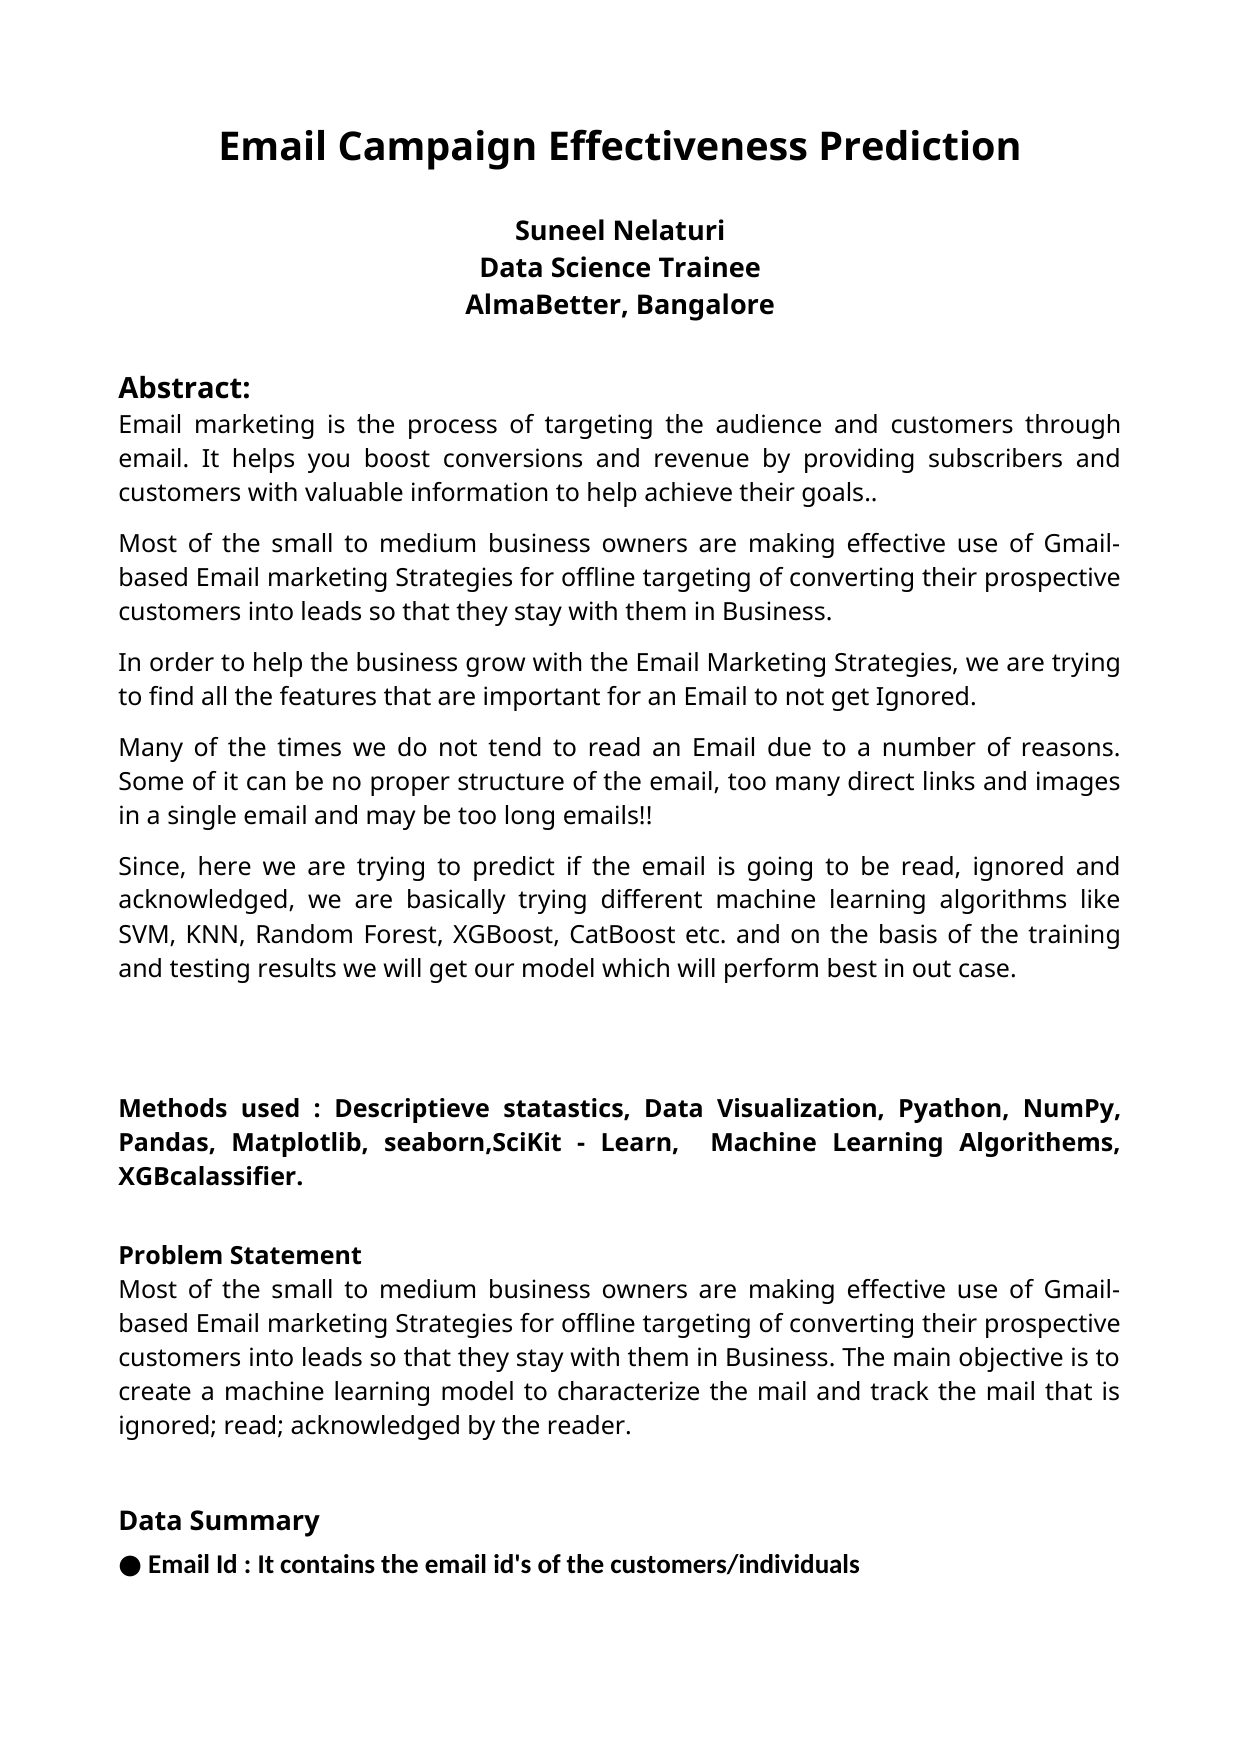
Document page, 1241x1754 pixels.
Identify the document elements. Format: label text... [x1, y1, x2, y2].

text Abstract: [118, 367, 1122, 407]
text Data Science Trainee [118, 249, 1122, 286]
text Suneel Nelaturi [118, 212, 1122, 249]
text Many of the times we do not tend to read an Email due to a number of reasons. Some of it can be no proper structure of the email, too many direct links and images in a single email and may be too long emails!! [118, 729, 1122, 831]
text In order to help the business grow with the Email Marketing Strategies, we are trying to find all the features that are important for an Email to not get Ignored. [118, 644, 1122, 713]
text Data Summary [118, 1502, 1122, 1539]
text Email marketing is the process of targeting the audience and customers through email. It helps you boost conversions and revenue by providing subscribers and customers with valuable information to help achieve their goals.. [118, 407, 1122, 509]
text Methods used : Descriptieve statastics, Data Visualization, Pyathon, NumPy, Pandas, Matplotlib, seaborn,SciKit - Learn, Machine Learning Algorithems, XGBcalassifier. [118, 1090, 1122, 1193]
text AlmaBetter, Bangalore [118, 286, 1122, 322]
text Problem Statement [118, 1237, 1122, 1271]
text Since, here we are trying to predict if the email is going to be read, ignored and acknowledged, we are basically trying different machine learning algorithms like SVM, KNN, Random Forest, XGBoost, CatBoost etc. and on the basis of the training and testing results we will get our model which will perform best in out case. [118, 848, 1122, 984]
text ● Email Id : It contains the email id's of the customers/individuals [118, 1544, 1122, 1581]
text Most of the small to medium business owners are making effective use of Gmail-based Email marketing Strategies for offline targeting of converting their prospective customers into leads so that they stay with them in Business. [118, 526, 1122, 628]
text Email Campaign Effectiveness Prediction [118, 118, 1122, 172]
text Most of the small to medium business owners are making effective use of Gmail-based Email marketing Strategies for offline targeting of converting their prospective customers into leads so that they stay with them in Business. The main objective is to create a machine learning model to characterize the mail and track the mail that is ignored; read; acknowledged by the reader. [118, 1271, 1122, 1442]
